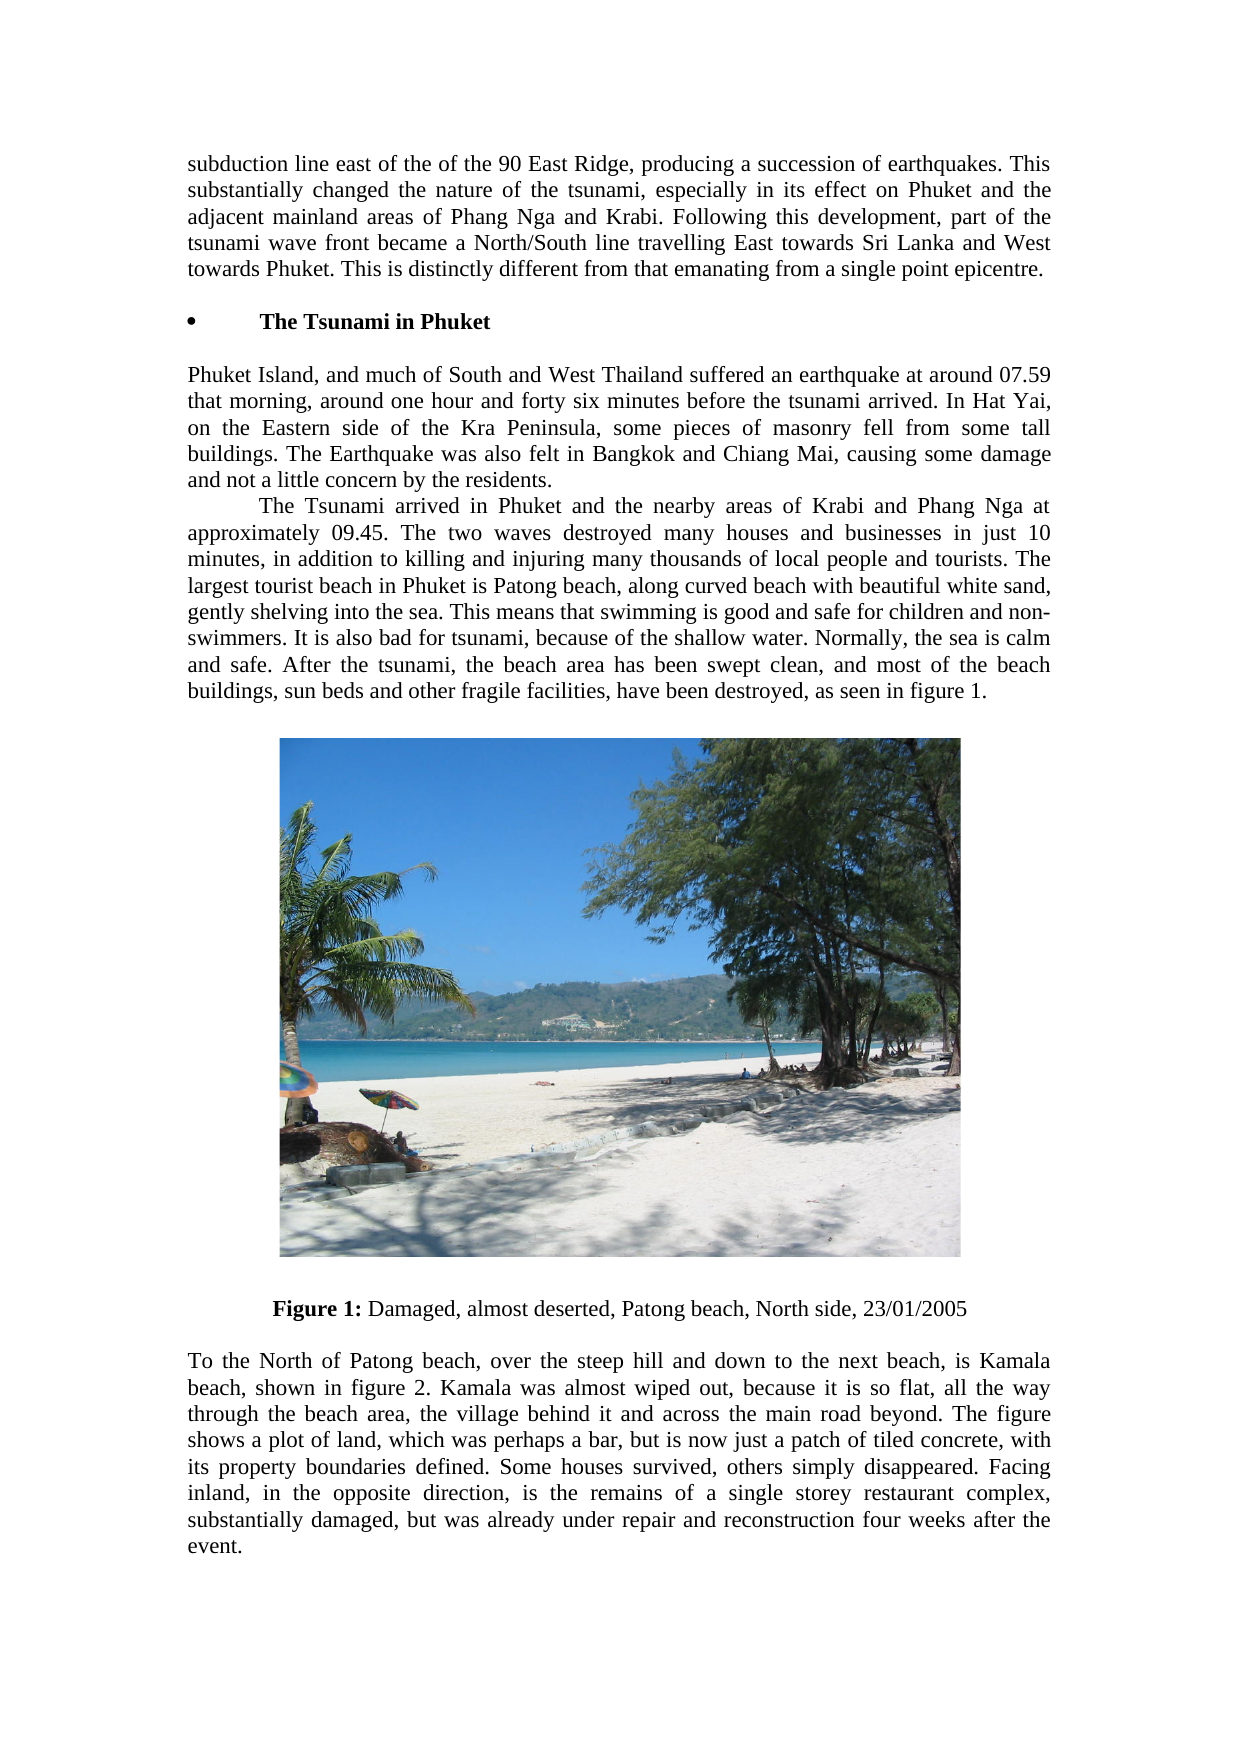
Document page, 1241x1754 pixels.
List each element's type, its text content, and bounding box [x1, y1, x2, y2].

text Figure 1: Damaged, almost deserted, Patong beach, North side, 23/01/2005 [187, 1295, 1053, 1321]
text Phuket Island, and much of South and West Thailand suffered an earthquake at around 07.59 that morning, around one hour and forty six minutes before the tsunami arrived. In Hat Yai, on the Eastern side of the Kra Peninsula, some pieces of masonry fell from some tall buildings. The Earthquake was also felt in Bangkok and Chiang Mai, causing some damage and not a little concern by the residents. [187, 361, 1053, 493]
list The Tsunami in Phuket [187, 308, 1053, 334]
picture [279, 738, 961, 1257]
text The Tsunami arrived in Phuket and the nearby areas of Krabi and Phang Nga at approximately 09.45. The two waves destroyed many houses and businesses in just 10 minutes, in addition to killing and injuring many thousands of local people and tourists. The largest tourist beach in Phuket is Patong beach, along curved beach with beautiful white sand, gently shelving into the sea. This means that swimming is good and safe for children and non-swimmers. It is also bad for tsunami, because of the shallow water. Normally, the sea is calm and safe. After the tsunami, the beach area has been swept clean, and most of the beach buildings, sun beds and other fragile facilities, have been destroyed, as seen in figure 1. [187, 493, 1053, 703]
text To the North of Patong beach, over the steep hill and down to the next beach, is Kamala beach, shown in figure 2. Kamala was almost wiped out, because it is so flat, all the way through the beach area, the village behind it and across the main road beyond. The figure shows a plot of land, which was perhaps a bar, but is now just a patch of tiled concrete, with its property boundaries defined. Some houses survived, others simply disappeared. Facing inland, in the opposite direction, is the remains of a single storey restaurant complex, substantially damaged, but was already under repair and reconstruction four weeks after the event. [187, 1347, 1053, 1558]
text subduction line east of the of the 90 East Ridge, producing a succession of earthquakes. This substantially changed the nature of the tsunami, especially in its effect on Phuket and the adjacent mainland areas of Phang Nga and Krabi. Following this development, part of the tsunami wave front became a North/South line travelling East towards Sri Lanka and West towards Phuket. This is distinctly different from that emanating from a single point epicentre. [187, 150, 1053, 282]
